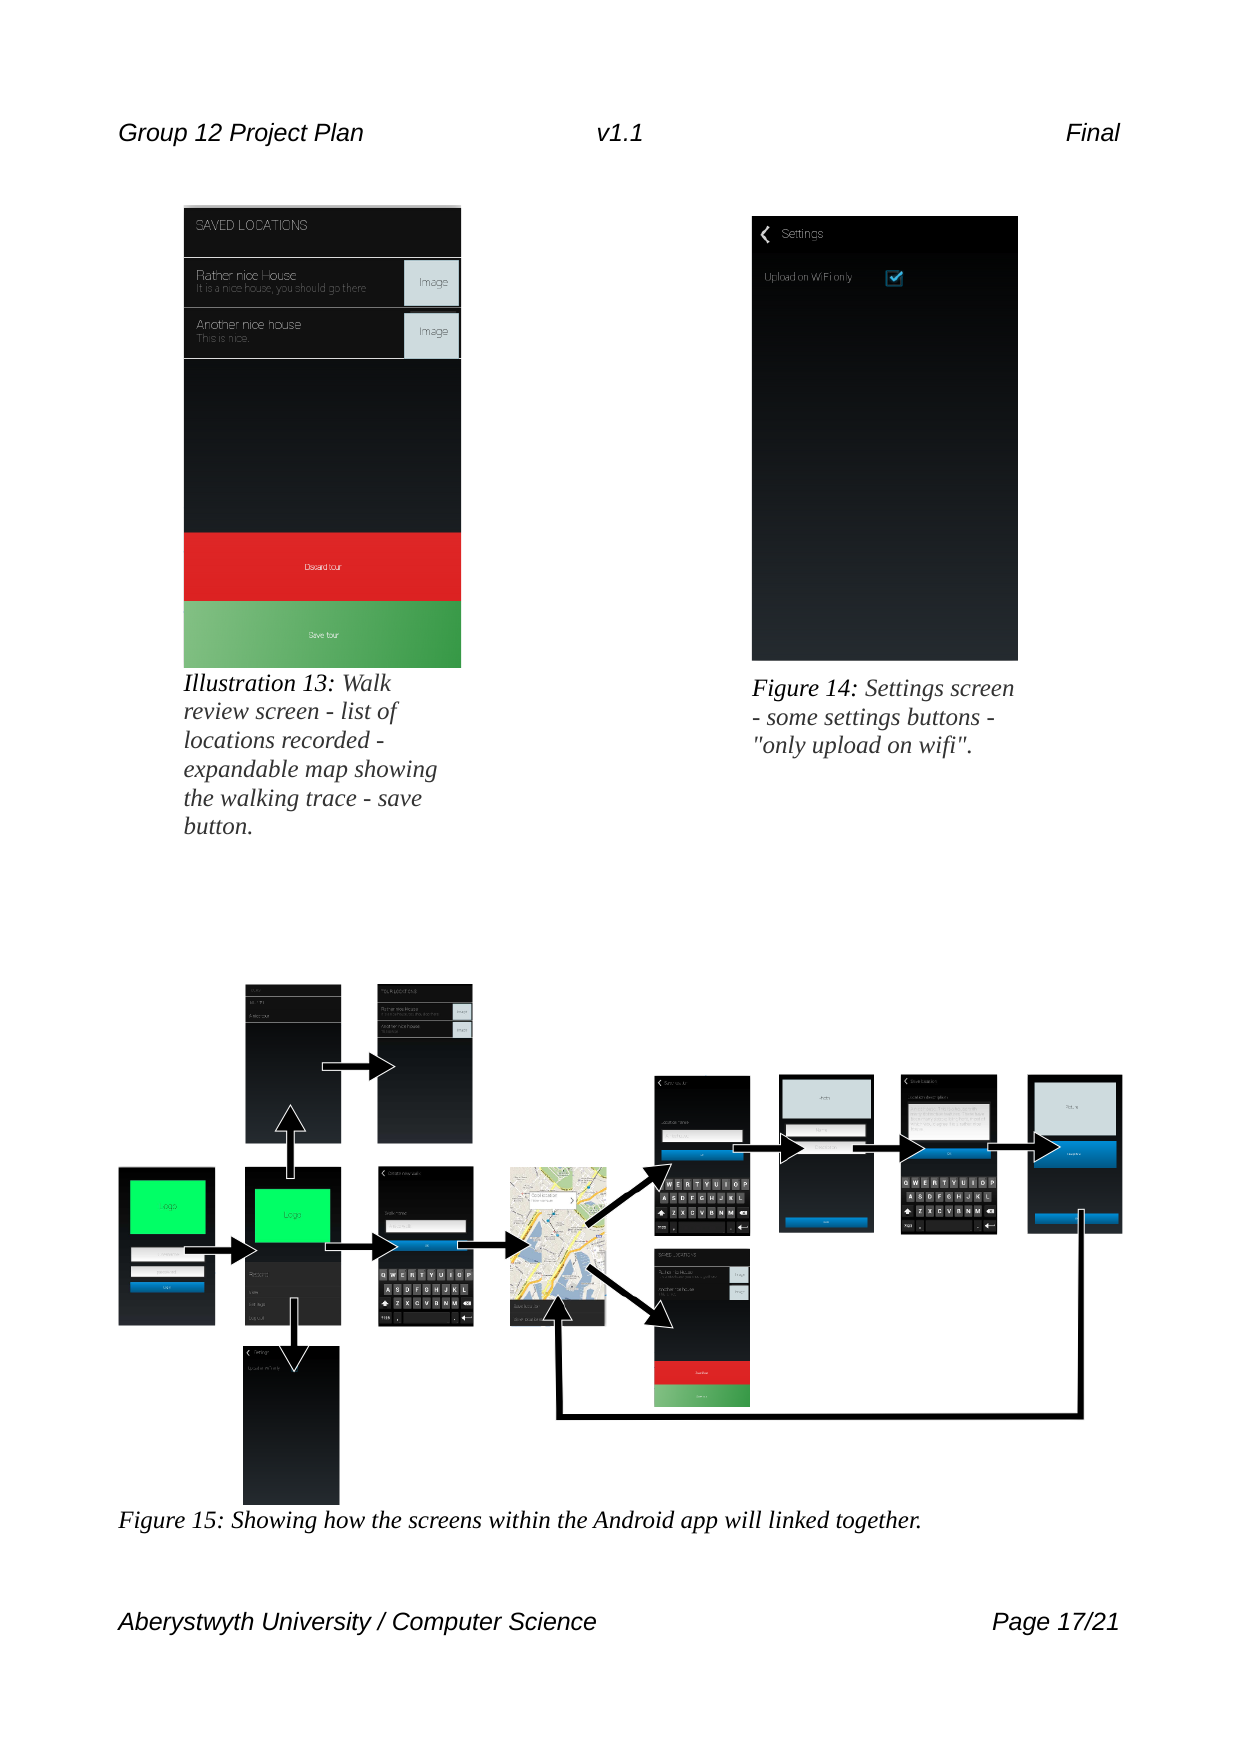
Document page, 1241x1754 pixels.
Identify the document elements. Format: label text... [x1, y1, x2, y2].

text Figure 14: Settings screen - some settings buttons - "only upload on wifi". [752, 673, 1018, 759]
picture [183, 205, 462, 668]
picture [751, 216, 1018, 661]
text Illustration 13: Walk review screen - list of locations recorded - expandable map showing the walking trace - save button. [183, 668, 461, 840]
picture [118, 984, 1123, 1505]
text Figure 15: Showing how the screens within the Android app will linked together. [118, 1505, 1122, 1534]
